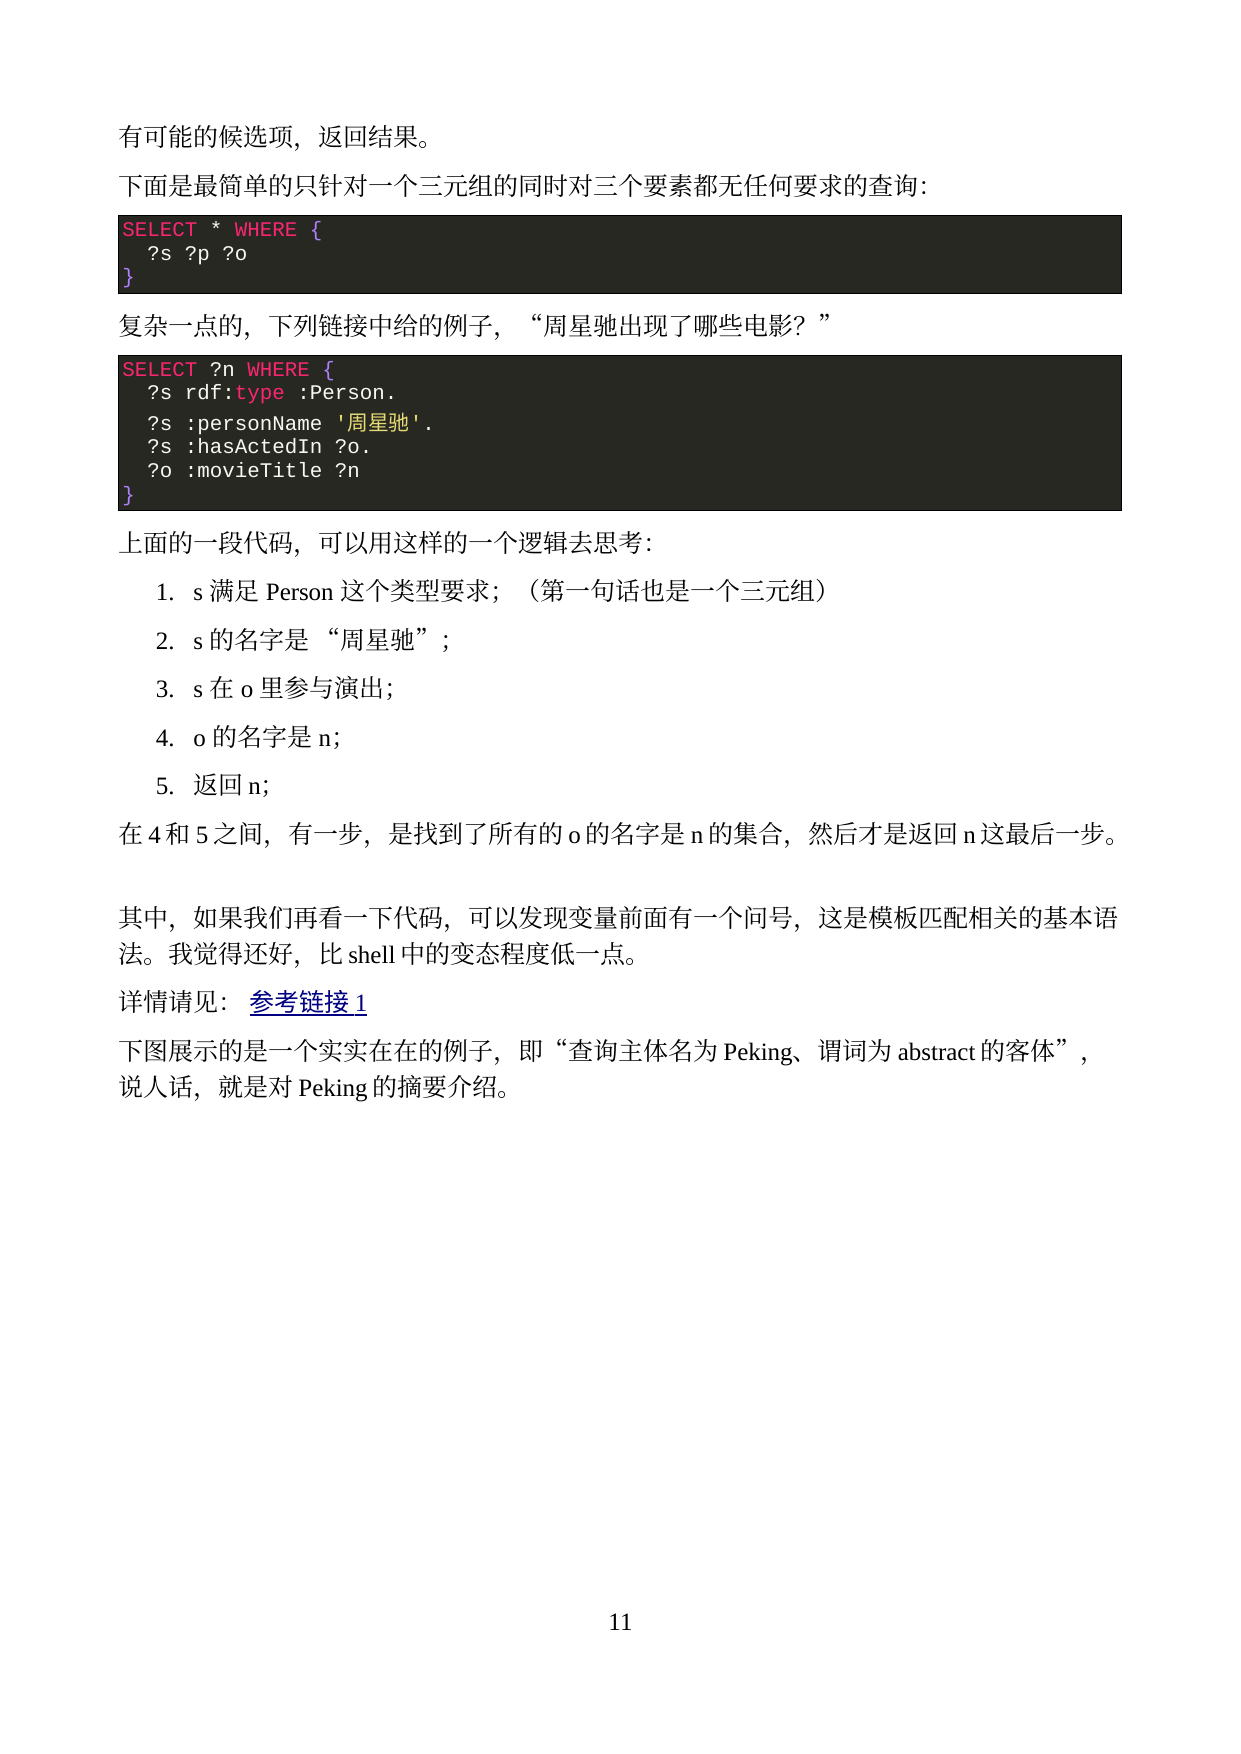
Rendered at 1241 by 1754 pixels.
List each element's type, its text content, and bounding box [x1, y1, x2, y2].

list o 的名字是 n； [156, 717, 1122, 753]
text } [119, 480, 1121, 510]
text } [119, 262, 1121, 293]
text ?s :hasActedIn ?o. [119, 432, 1121, 456]
list s 在 o 里参与演出； [156, 669, 1122, 705]
list s 的名字是 “周星驰”； [156, 621, 1122, 656]
text ?o :movieTitle ?n [119, 456, 1121, 480]
text 下面是最简单的只针对一个三元组的同时对三个要素都无任何要求的查询： [118, 167, 1122, 202]
text SELECT * WHERE { [119, 216, 1121, 239]
text 其中，如果我们再看一下代码，可以发现变量前面有一个问号，这是模板匹配相关的基本语法。我觉得还好，比shell中的变态程度低一点。 [118, 899, 1122, 971]
text ?s ?p ?o [119, 239, 1121, 262]
text 有可能的候选项，返回结果。 [118, 118, 1122, 154]
text ?s rdf:type :Person. [119, 378, 1121, 402]
list s 满足 Person 这个类型要求；（第一句话也是一个三元组） [156, 572, 1122, 608]
text SELECT ?n WHERE { [119, 356, 1121, 378]
text 详情请见： 参考链接1 [118, 983, 1122, 1019]
text 在4和5之间，有一步，是找到了所有的o的名字是n的集合，然后才是返回n这最后一步。 [118, 814, 1122, 886]
text 下图展示的是一个实实在在的例子，即“查询主体名为Peking、谓词为abstract的客体”，说人话，就是对Peking的摘要介绍。 [118, 1032, 1122, 1103]
list 返回n； [156, 766, 1122, 802]
text 上面的一段代码，可以用这样的一个逻辑去思考： [118, 524, 1122, 559]
text ?s :personName '周星驰'. [119, 402, 1121, 432]
text 复杂一点的，下列链接中给的例子，“周星驰出现了哪些电影？” [118, 306, 1122, 342]
